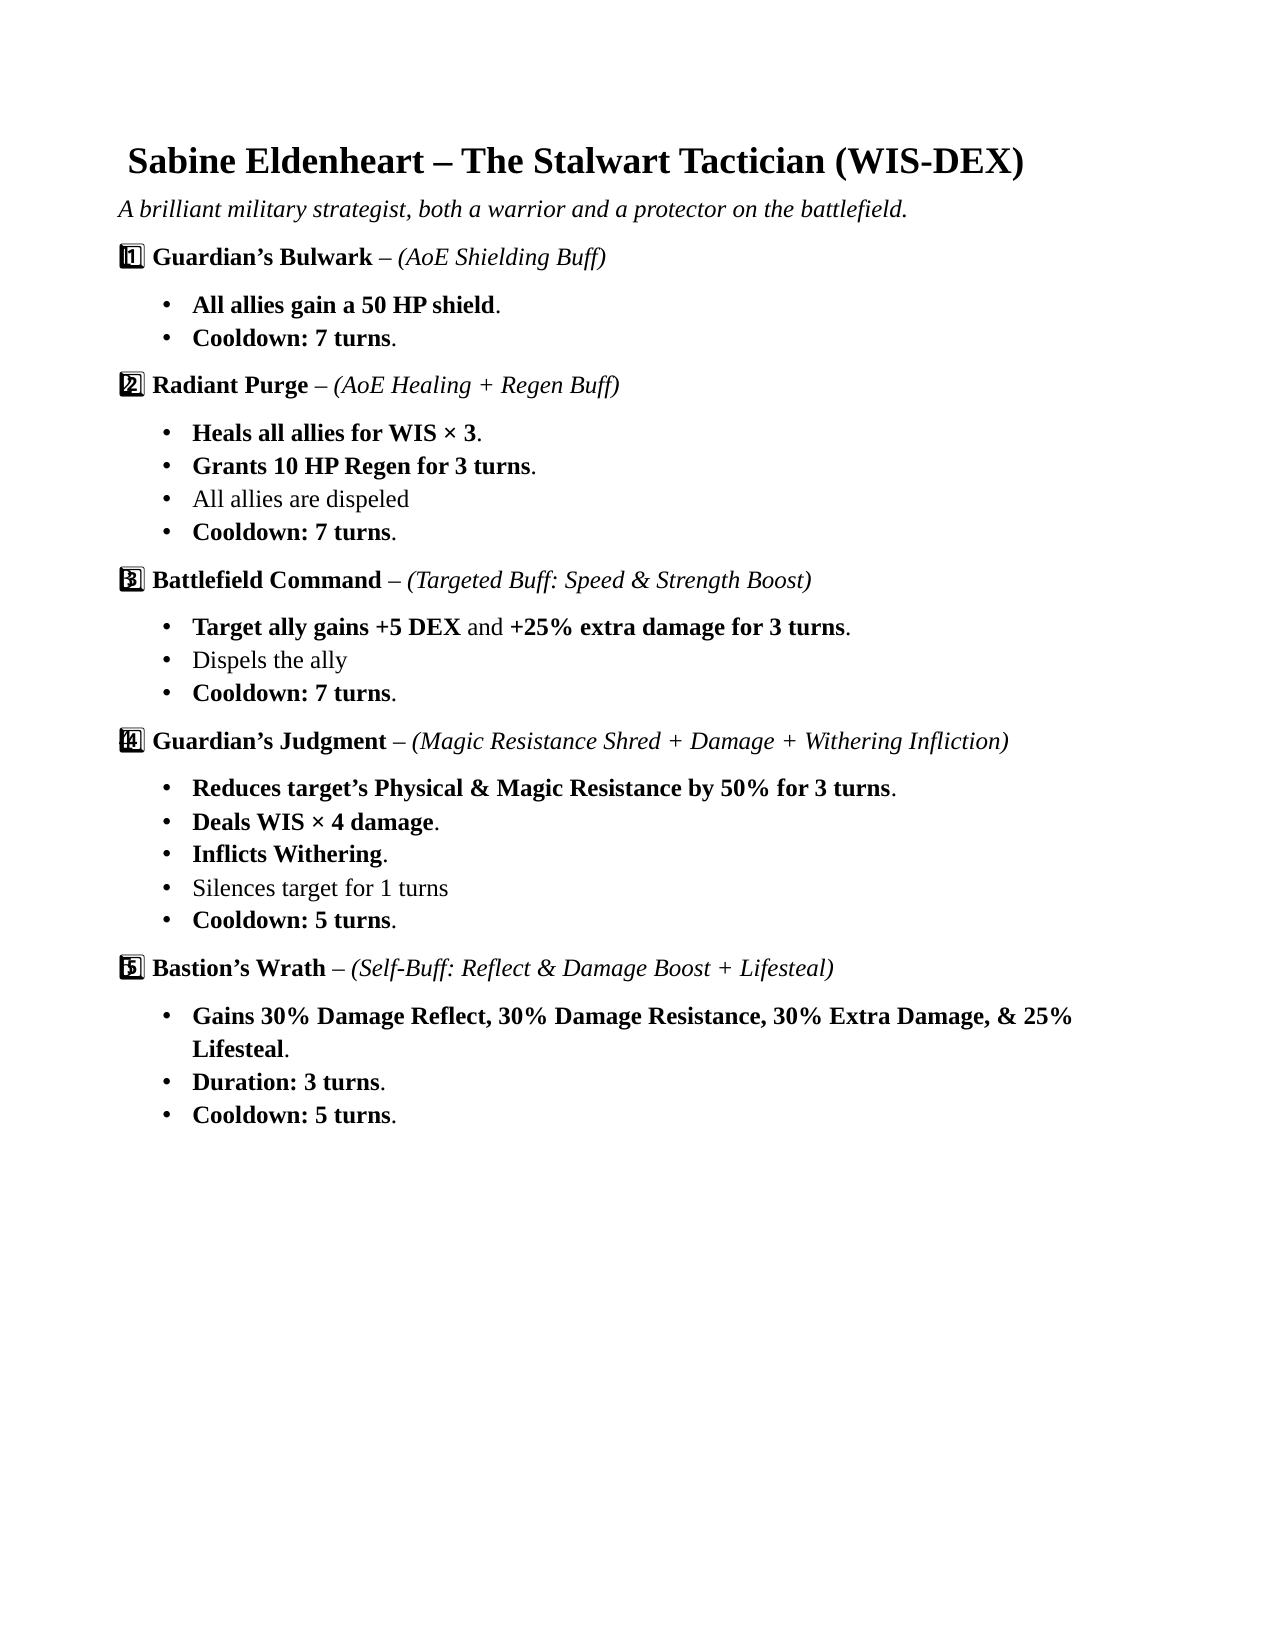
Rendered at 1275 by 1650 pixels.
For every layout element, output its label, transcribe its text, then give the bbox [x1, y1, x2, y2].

list Silences target for 1 turns [162, 873, 1157, 901]
text A brilliant military strategist, both a warrior and a protector on the battlefield. [118, 194, 1157, 223]
list Cooldown: 7 turns. [162, 323, 1157, 352]
list Inflicts Withering. [162, 839, 1157, 868]
text 4️⃣ Guardian’s Judgment – (Magic Resistance Shred + Damage + Withering Infliction) [118, 726, 1157, 755]
list Gains 30% Damage Reflect, 30% Damage Resistance, 30% Extra Damage, & 25% Lifesteal. [162, 1001, 1157, 1063]
list Reduces target’s Physical & Magic Resistance by 50% for 3 turns. [162, 773, 1157, 802]
list All allies are dispeled [162, 484, 1157, 513]
list Cooldown: 5 turns. [162, 906, 1157, 934]
list Target ally gains +5 DEX and +25% extra damage for 3 turns. [162, 612, 1157, 641]
subtitle 🛡️ Sabine Eldenheart – The Stalwart Tactician (WIS-DEX) [118, 139, 1157, 182]
list Heals all allies for WIS × 3. [162, 418, 1157, 447]
list Dispels the ally [162, 645, 1157, 674]
text 2️⃣ Radiant Purge – (AoE Healing + Regen Buff) [118, 370, 1157, 399]
list Deals WIS × 4 damage. [162, 807, 1157, 835]
list All allies gain a 50 HP shield. [162, 290, 1157, 318]
list Cooldown: 7 turns. [162, 517, 1157, 546]
list Cooldown: 7 turns. [162, 678, 1157, 707]
text 1️⃣ Guardian’s Bulwark – (AoE Shielding Buff) [118, 242, 1157, 271]
list Grants 10 HP Regen for 3 turns. [162, 451, 1157, 480]
list Cooldown: 5 turns. [162, 1100, 1157, 1129]
text 3️⃣ Battlefield Command – (Targeted Buff: Speed & Strength Boost) [118, 565, 1157, 593]
list Duration: 3 turns. [162, 1067, 1157, 1096]
text 5️⃣ Bastion’s Wrath – (Self-Buff: Reflect & Damage Boost + Lifesteal) [118, 953, 1157, 982]
